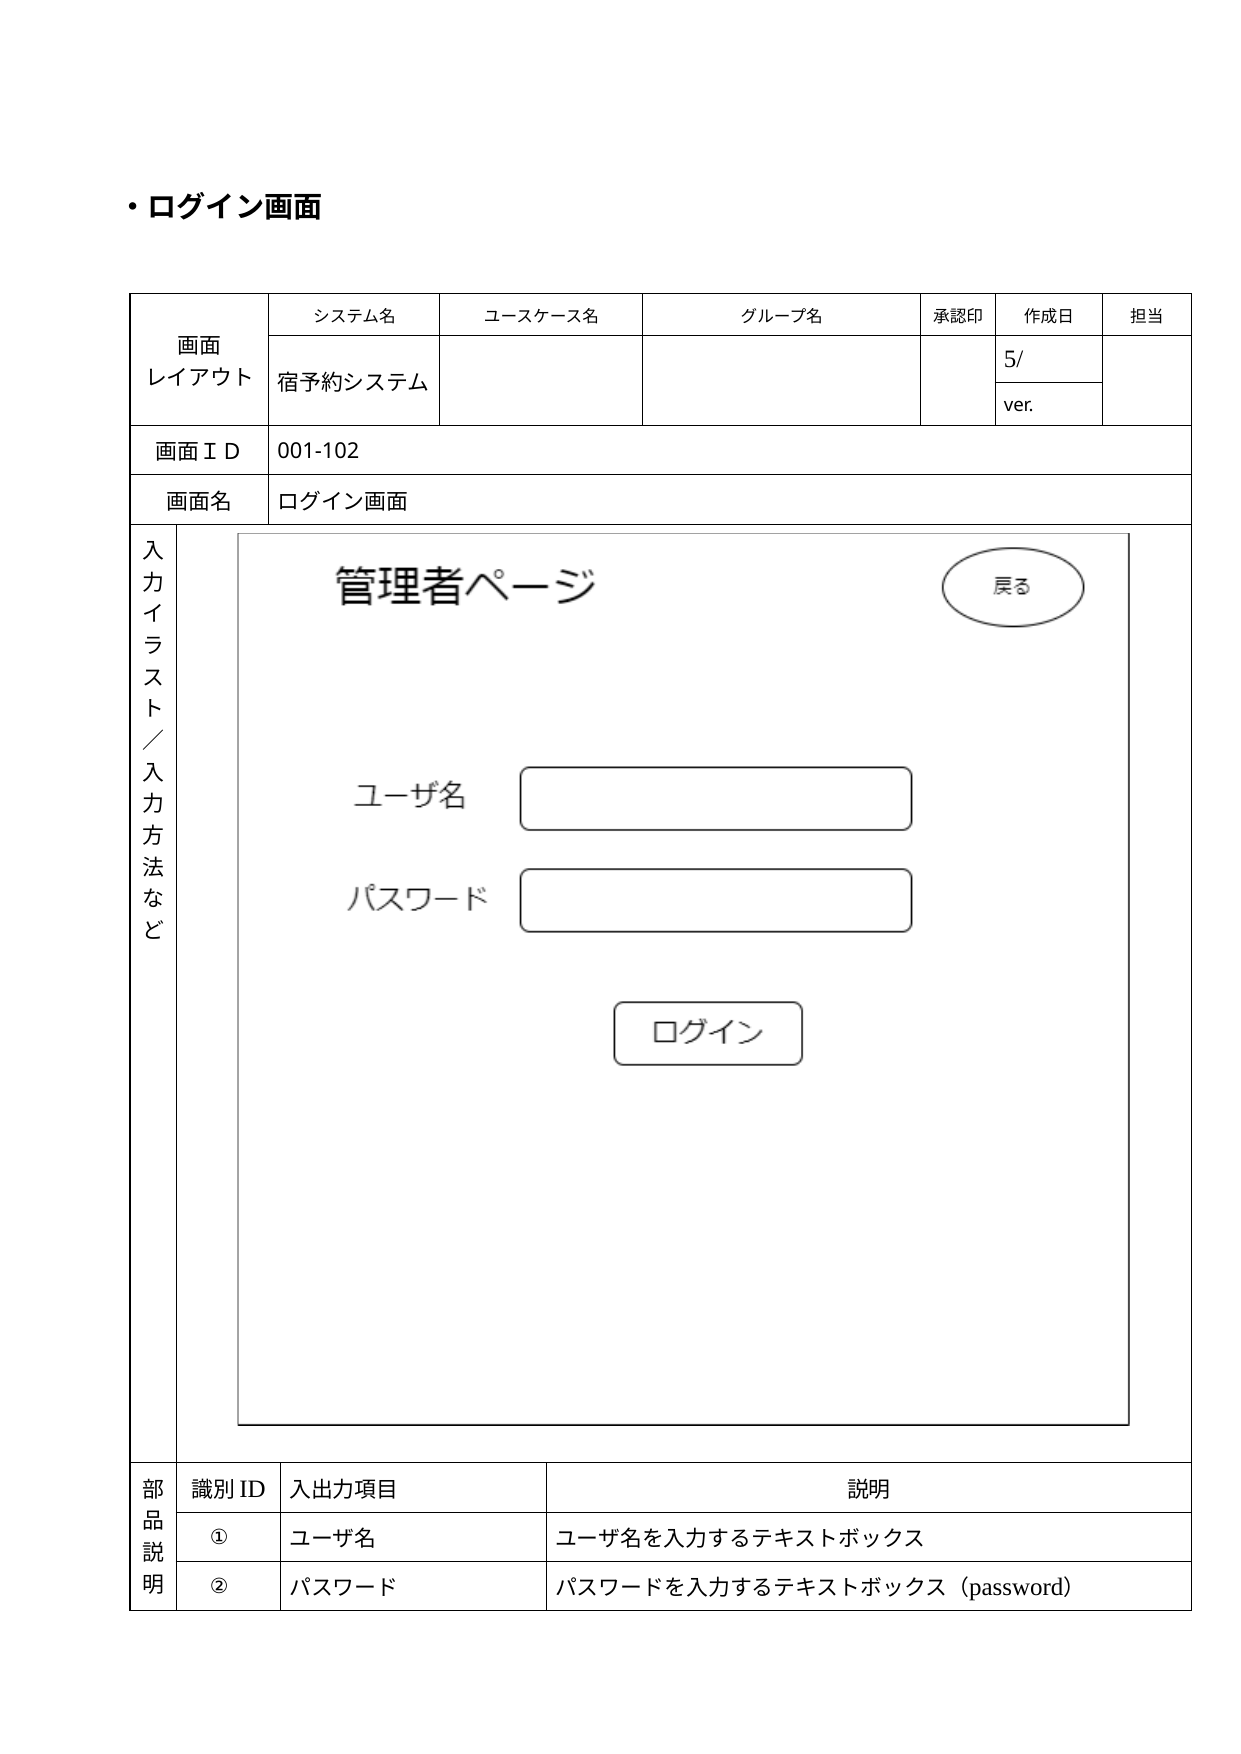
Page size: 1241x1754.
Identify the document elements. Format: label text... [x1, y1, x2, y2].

table_cell [643, 336, 920, 425]
table_cell 入力イラスト／入力方法など [131, 525, 176, 1462]
table_header 画面 レイアウト [131, 294, 268, 425]
table_cell [177, 1513, 280, 1561]
table_header グループ名 [643, 294, 920, 335]
table_cell ユーザ名 [281, 1513, 546, 1561]
table_cell ログイン画面 [269, 475, 1191, 524]
table_cell [1103, 336, 1191, 425]
table_cell 001-102 [269, 426, 1191, 474]
table_cell [440, 336, 642, 425]
table_cell [177, 525, 1191, 1462]
table_cell 宿予約システム [269, 336, 439, 425]
table_cell 画面ＩＤ [131, 426, 268, 474]
table_cell 識別ID [177, 1463, 280, 1512]
table_cell [921, 336, 995, 425]
table_cell 説明 [547, 1463, 1191, 1512]
table_cell ver. [996, 383, 1102, 425]
text ・ログイン画面 [118, 184, 1122, 226]
table_cell 部品説明 [131, 1463, 176, 1610]
table_cell パスワードを入力するテキストボックス（password） [547, 1562, 1191, 1610]
table_cell パスワード [281, 1562, 546, 1610]
table_header ユースケース名 [440, 294, 642, 335]
table_cell 5/ [996, 336, 1102, 382]
table_cell ユーザ名を入力するテキストボックス [547, 1513, 1191, 1561]
table_header 作成日 [996, 294, 1102, 335]
picture [237, 533, 1130, 1426]
table_cell [177, 1562, 280, 1610]
table_header 承認印 [921, 294, 995, 335]
table_cell 入出力項目 [281, 1463, 546, 1512]
table_header 担当 [1103, 294, 1191, 335]
table_cell 画面名 [131, 475, 268, 524]
table_header システム名 [269, 294, 439, 335]
